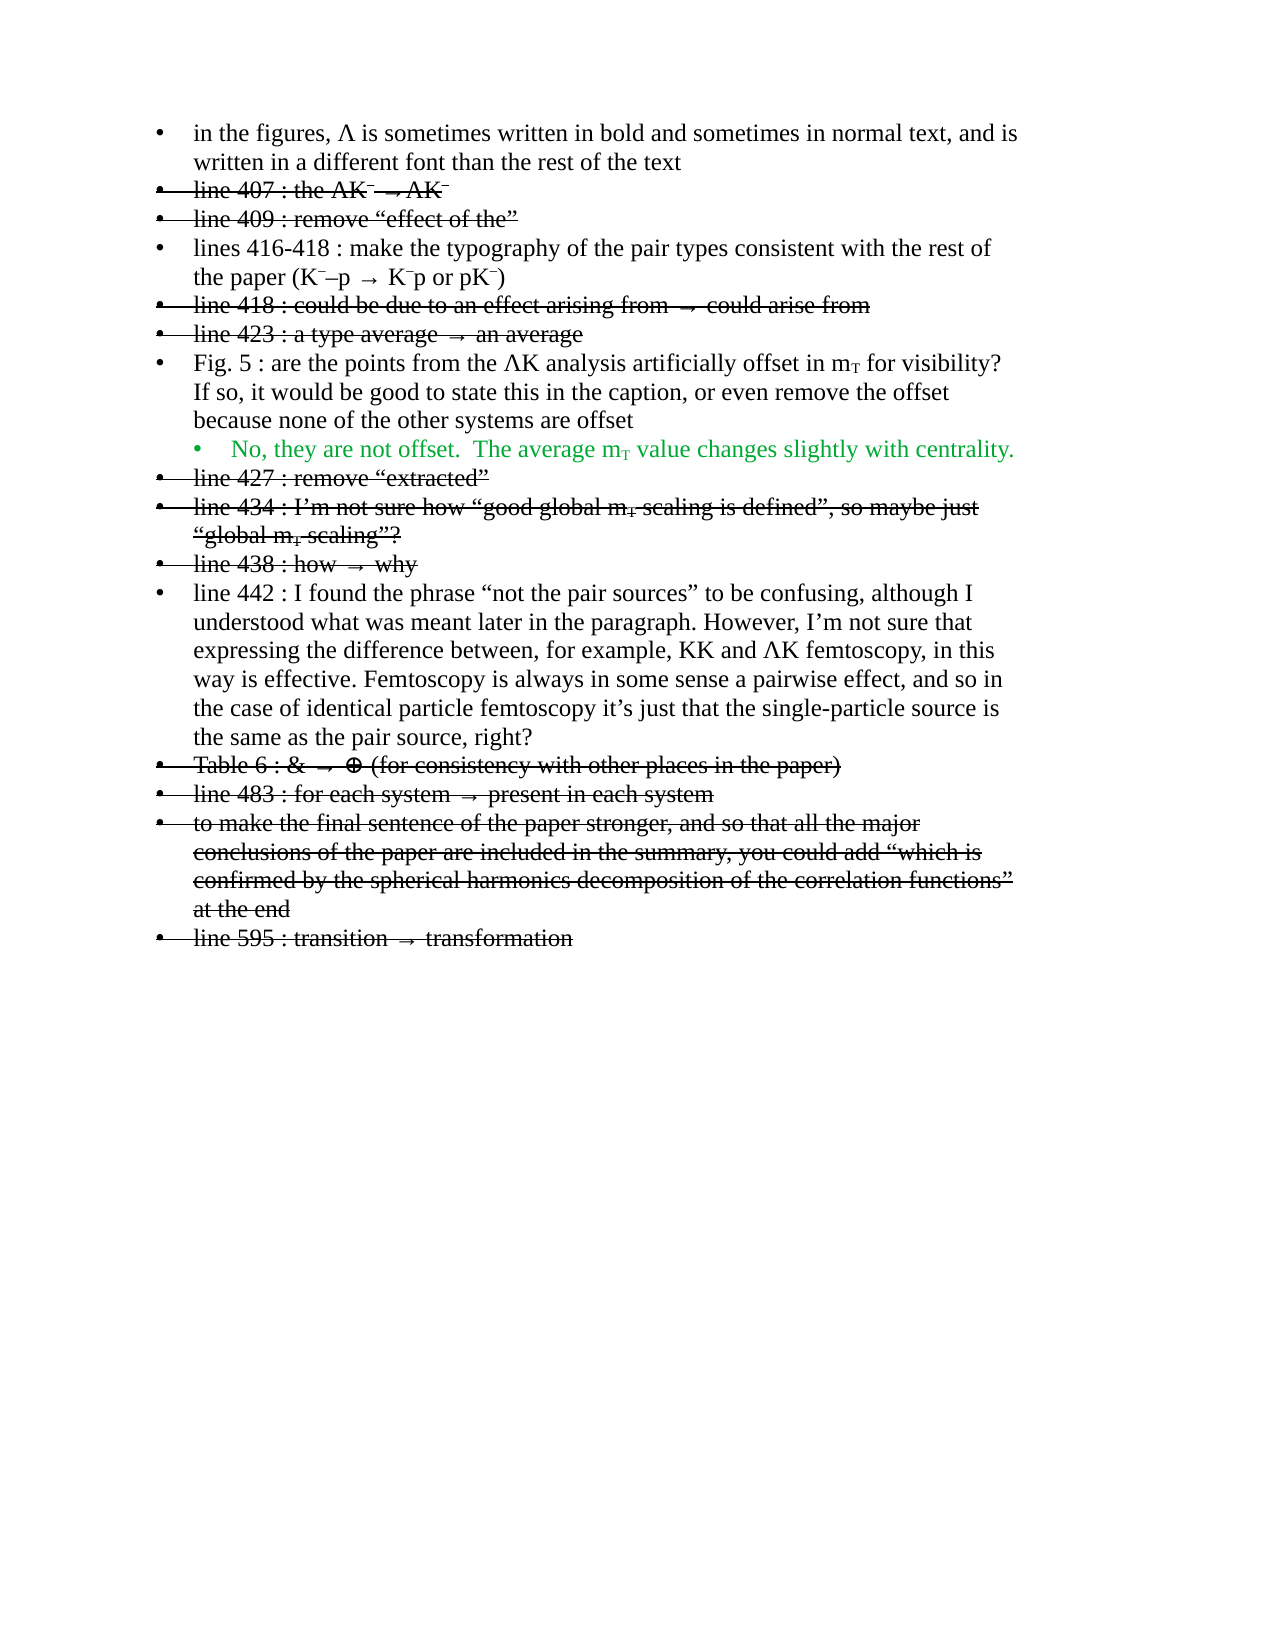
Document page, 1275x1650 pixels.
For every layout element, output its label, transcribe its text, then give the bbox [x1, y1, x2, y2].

list If so, it would be good to state this in the caption, or even remove the offset [156, 377, 1157, 406]
list line 418 : could be due to an effect arising from → could arise from [156, 291, 1157, 319]
list to make the final sentence of the paper stronger, and so that all the major [156, 808, 1157, 837]
list line 595 : transition → transformation [156, 923, 1157, 952]
list at the end [156, 894, 1157, 923]
list line 409 : remove “effect of the” [156, 204, 1157, 233]
list the case of identical particle femtoscopy it’s just that the single-particle source is [156, 693, 1157, 722]
list line 407 : the ΛK– →ΛK– [156, 176, 1157, 204]
list Table 6 : & → ⊕ (for consistency with other places in the paper) [156, 751, 1157, 779]
list because none of the other systems are offset [156, 406, 1157, 434]
list the paper (K––p → K–p or pK–) [156, 262, 1157, 291]
list line 442 : I found the phrase “not the pair sources” to be confusing, although I [156, 578, 1157, 607]
list line 427 : remove “extracted” [156, 463, 1157, 492]
list line 483 : for each system → present in each system [156, 779, 1157, 808]
list expressing the difference between, for example, KK and ΛK femtoscopy, in this [156, 636, 1157, 664]
list line 423 : a type average → an average [156, 319, 1157, 348]
list lines 416-418 : make the typography of the pair types consistent with the rest of [156, 233, 1157, 262]
list conclusions of the paper are included in the summary, you could add “which is [156, 837, 1157, 866]
list in the figures, Λ is sometimes written in bold and sometimes in normal text, and is [156, 118, 1157, 147]
list confirmed by the spherical harmonics decomposition of the correlation functions” [156, 866, 1157, 894]
list written in a different font than the rest of the text [156, 147, 1157, 176]
list No, they are not offset. The average mT value changes slightly with centrality. [193, 434, 1157, 463]
list line 438 : how → why [156, 549, 1157, 578]
list Fig. 5 : are the points from the ΛK analysis artificially offset in mT for visibility? [156, 348, 1157, 377]
list line 434 : I’m not sure how “good global mT scaling is defined”, so maybe just [156, 492, 1157, 521]
list way is effective. Femtoscopy is always in some sense a pairwise effect, and so in [156, 664, 1157, 693]
list “global mT scaling”? [156, 521, 1157, 549]
list the same as the pair source, right? [156, 722, 1157, 751]
list understood what was meant later in the paragraph. However, I’m not sure that [156, 607, 1157, 636]
